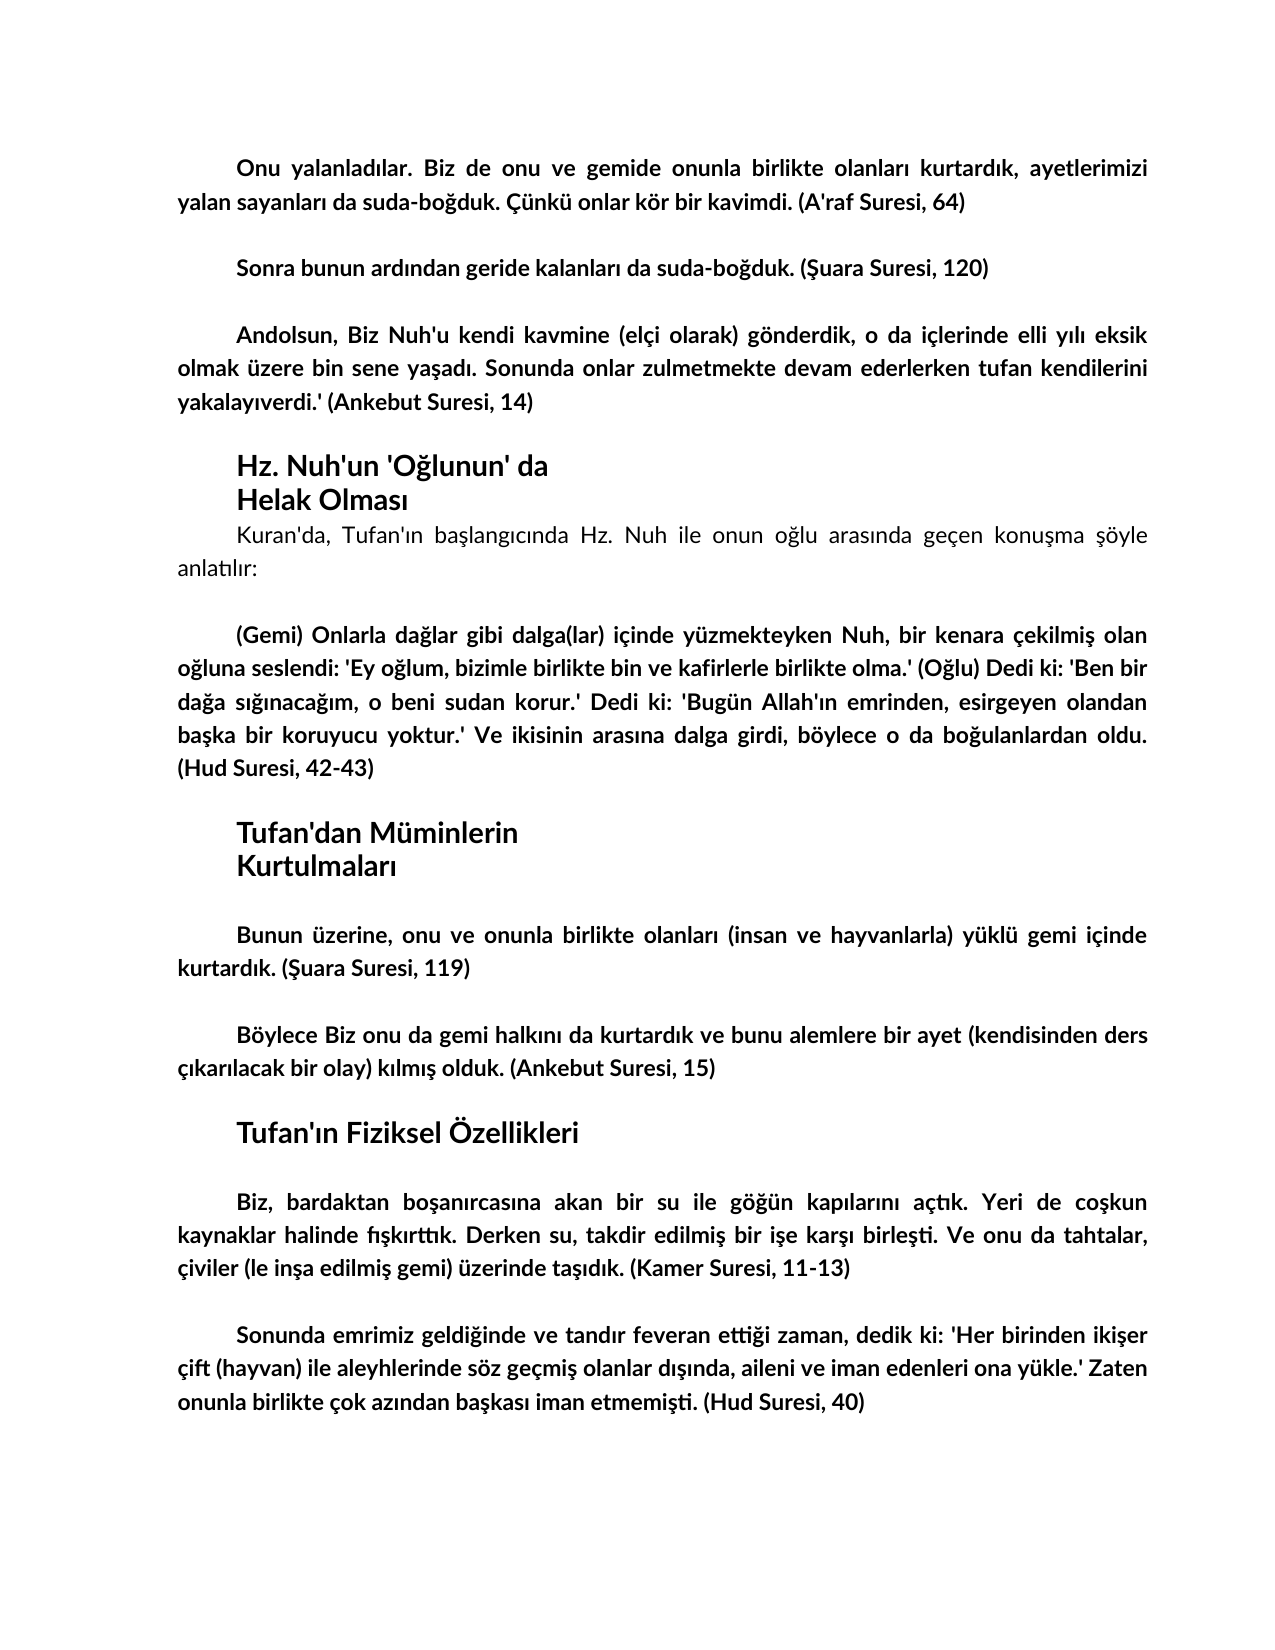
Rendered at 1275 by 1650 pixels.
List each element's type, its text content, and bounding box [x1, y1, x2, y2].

text Sonunda emrimiz geldiğinde ve tandır feveran ettiği zaman, dedik ki: 'Her birinden ikişer çift (hayvan) ile aleyhlerinde söz geçmiş olanlar dışında, aileni ve iman edenleri ona yükle.' Zaten onunla birlikte çok azından başkası iman etmemişti. (Hud Suresi, 40) [177, 1317, 1149, 1417]
text Böylece Biz onu da gemi halkını da kurtardık ve bunu alemlere bir ayet (kendisinden ders çıkarılacak bir olay) kılmış olduk. (Ankebut Suresi, 15) [177, 1017, 1149, 1083]
subtitle Tufan'ın Fiziksel Özellikleri [177, 1117, 1149, 1150]
text Sonra bunun ardından geride kalanları da suda-boğduk. (Şuara Suresi, 120) [177, 250, 1149, 283]
text Bunun üzerine, onu ve onunla birlikte olanları (insan ve hayvanlarla) yüklü gemi içinde kurtardık. (Şuara Suresi, 119) [177, 917, 1149, 983]
text Onu yalanladılar. Biz de onu ve gemide onunla birlikte olanları kurtardık, ayetlerimizi yalan sayanları da suda-boğduk. Çünkü onlar kör bir kavimdi. (A'raf Suresi, 64) [177, 150, 1149, 217]
subtitle Helak Olması [177, 483, 1149, 517]
text (Gemi) Onlarla dağlar gibi dalga(lar) içinde yüzmekteyken Nuh, bir kenara çekilmiş olan oğluna seslendi: 'Ey oğlum, bizimle birlikte bin ve kafirlerle birlikte olma.' (Oğlu) Dedi ki: 'Ben bir dağa sığınacağım, o beni sudan korur.' Dedi ki: 'Bugün Allah'ın emrinden, esirgeyen olandan başka bir koruyucu yoktur.' Ve ikisinin arasına dalga girdi, böylece o da boğulanlardan oldu. (Hud Suresi, 42-43) [177, 617, 1149, 783]
text Biz, bardaktan boşanırcasına akan bir su ile göğün kapılarını açtık. Yeri de coşkun kaynaklar halinde fışkırttık. Derken su, takdir edilmiş bir işe karşı birleşti. Ve onu da tahtalar, çiviler (le inşa edilmiş gemi) üzerinde taşıdık. (Kamer Suresi, 11-13) [177, 1183, 1149, 1283]
subtitle Tufan'dan Müminlerin [177, 817, 1149, 850]
subtitle Hz. Nuh'un 'Oğlunun' da [177, 450, 1149, 483]
subtitle Kurtulmaları [177, 850, 1149, 883]
text Andolsun, Biz Nuh'u kendi kavmine (elçi olarak) gönderdik, o da içlerinde elli yılı eksik olmak üzere bin sene yaşadı. Sonunda onlar zulmetmekte devam ederlerken tufan kendilerini yakalayıverdi.' (Ankebut Suresi, 14) [177, 317, 1149, 417]
text Kuran'da, Tufan'ın başlangıcında Hz. Nuh ile onun oğlu arasında geçen konuşma şöyle anlatılır: [177, 517, 1149, 583]
